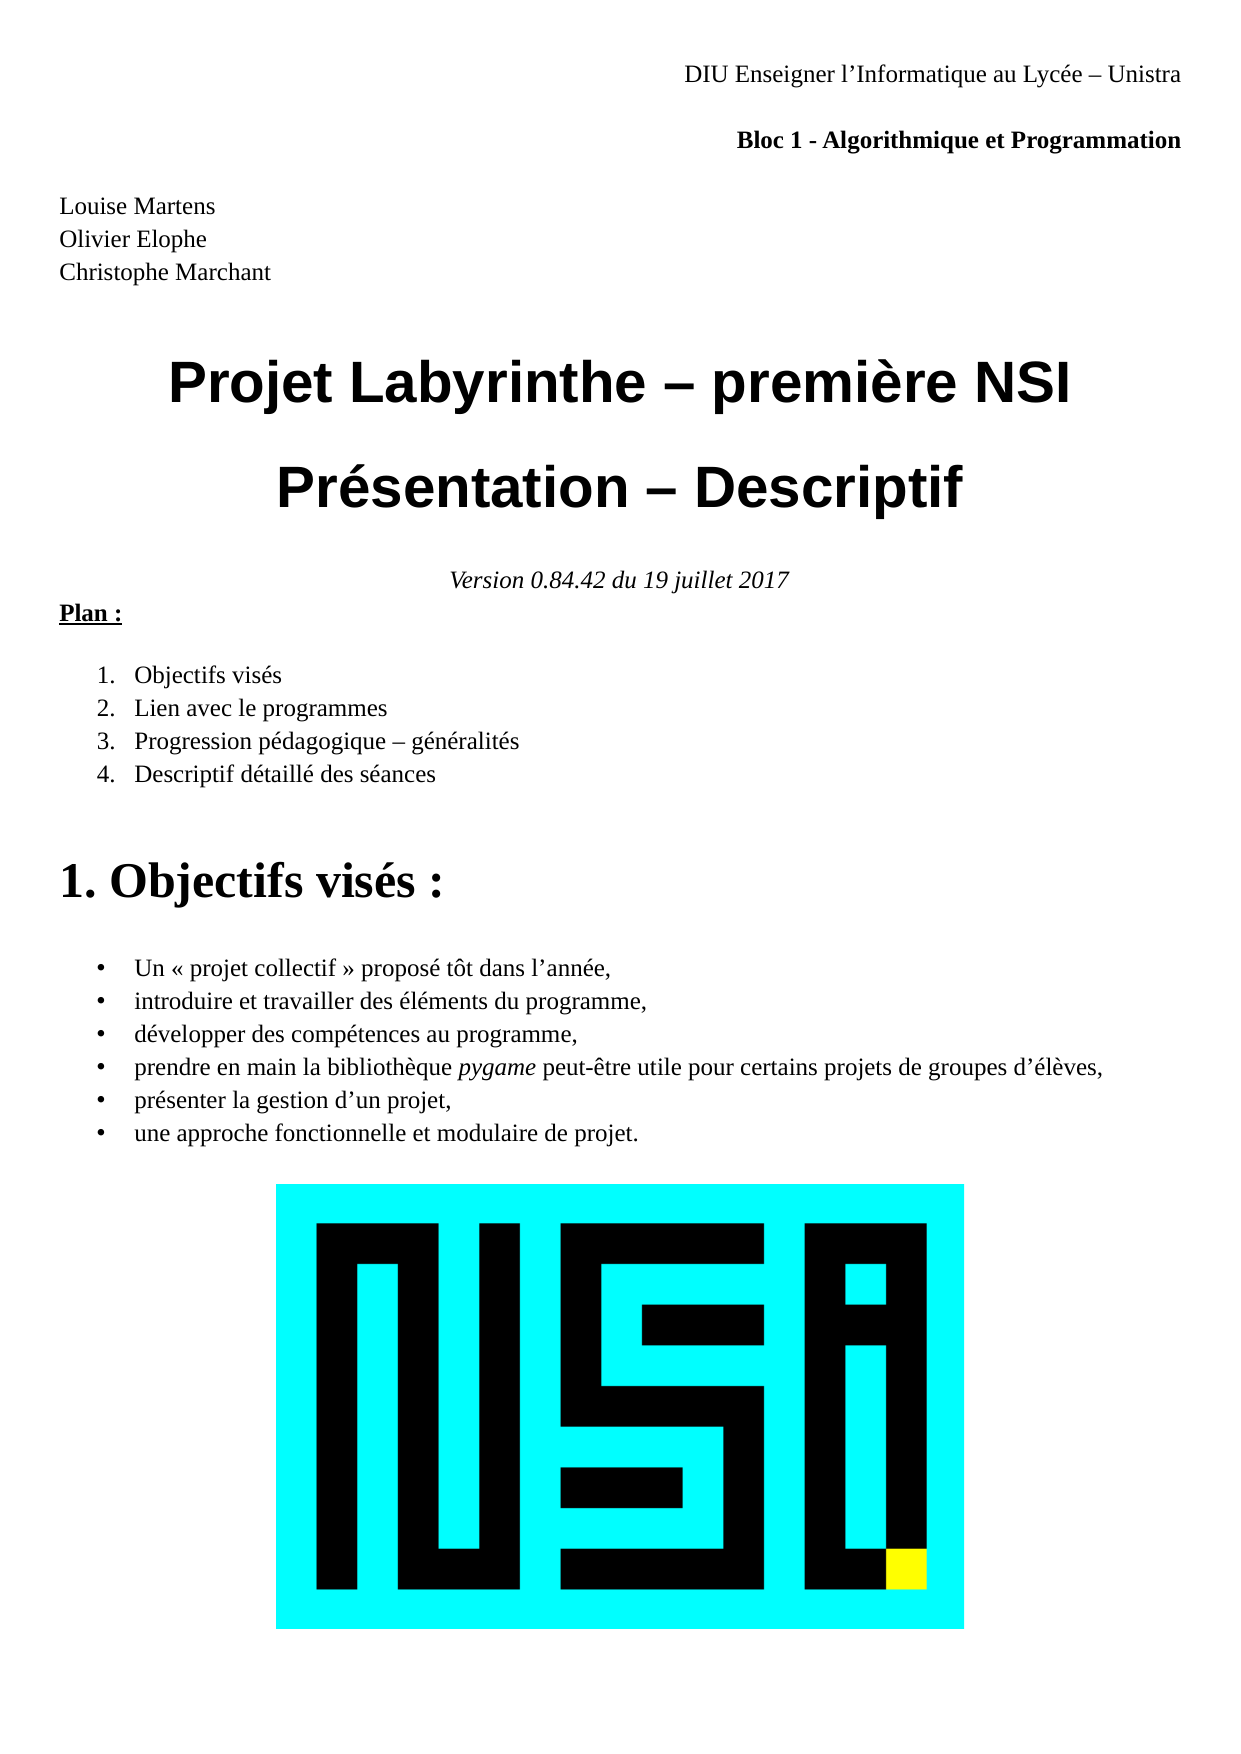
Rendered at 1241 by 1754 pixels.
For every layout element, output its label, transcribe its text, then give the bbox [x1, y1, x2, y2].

text Christophe Marchant [59, 257, 1181, 286]
list introduire et travailler des éléments du programme, [97, 986, 1181, 1015]
title Projet Labyrinthe – première NSI [59, 348, 1181, 415]
list une approche fonctionnelle et modulaire de projet. [97, 1118, 1181, 1147]
title Présentation – Descriptif [59, 453, 1181, 520]
list développer des compétences au programme, [97, 1019, 1181, 1048]
text Louise Martens [59, 191, 1181, 220]
text Bloc 1 - Algorithmique et Programmation [59, 125, 1181, 154]
list présenter la gestion d’un projet, [97, 1085, 1181, 1114]
text Plan : [59, 598, 1181, 627]
list Descriptif détaillé des séances [97, 759, 1181, 788]
list prendre en main la bibliothèque pygame peut-être utile pour certains projets de groupes d’élèves, [97, 1052, 1181, 1081]
list Progression pédagogique – généralités [97, 726, 1181, 755]
text Version 0.84.42 du 19 juillet 2017 [59, 565, 1181, 594]
list Un « projet collectif » proposé tôt dans l’année, [97, 953, 1181, 982]
list Lien avec le programmes [97, 693, 1181, 722]
text DIU Enseigner l’Informatique au Lycée – Unistra [59, 59, 1181, 88]
text Olivier Elophe [59, 224, 1181, 253]
list Objectifs visés [97, 660, 1181, 689]
picture [276, 1184, 965, 1629]
subtitle 1. Objectifs visés : [59, 850, 1181, 908]
